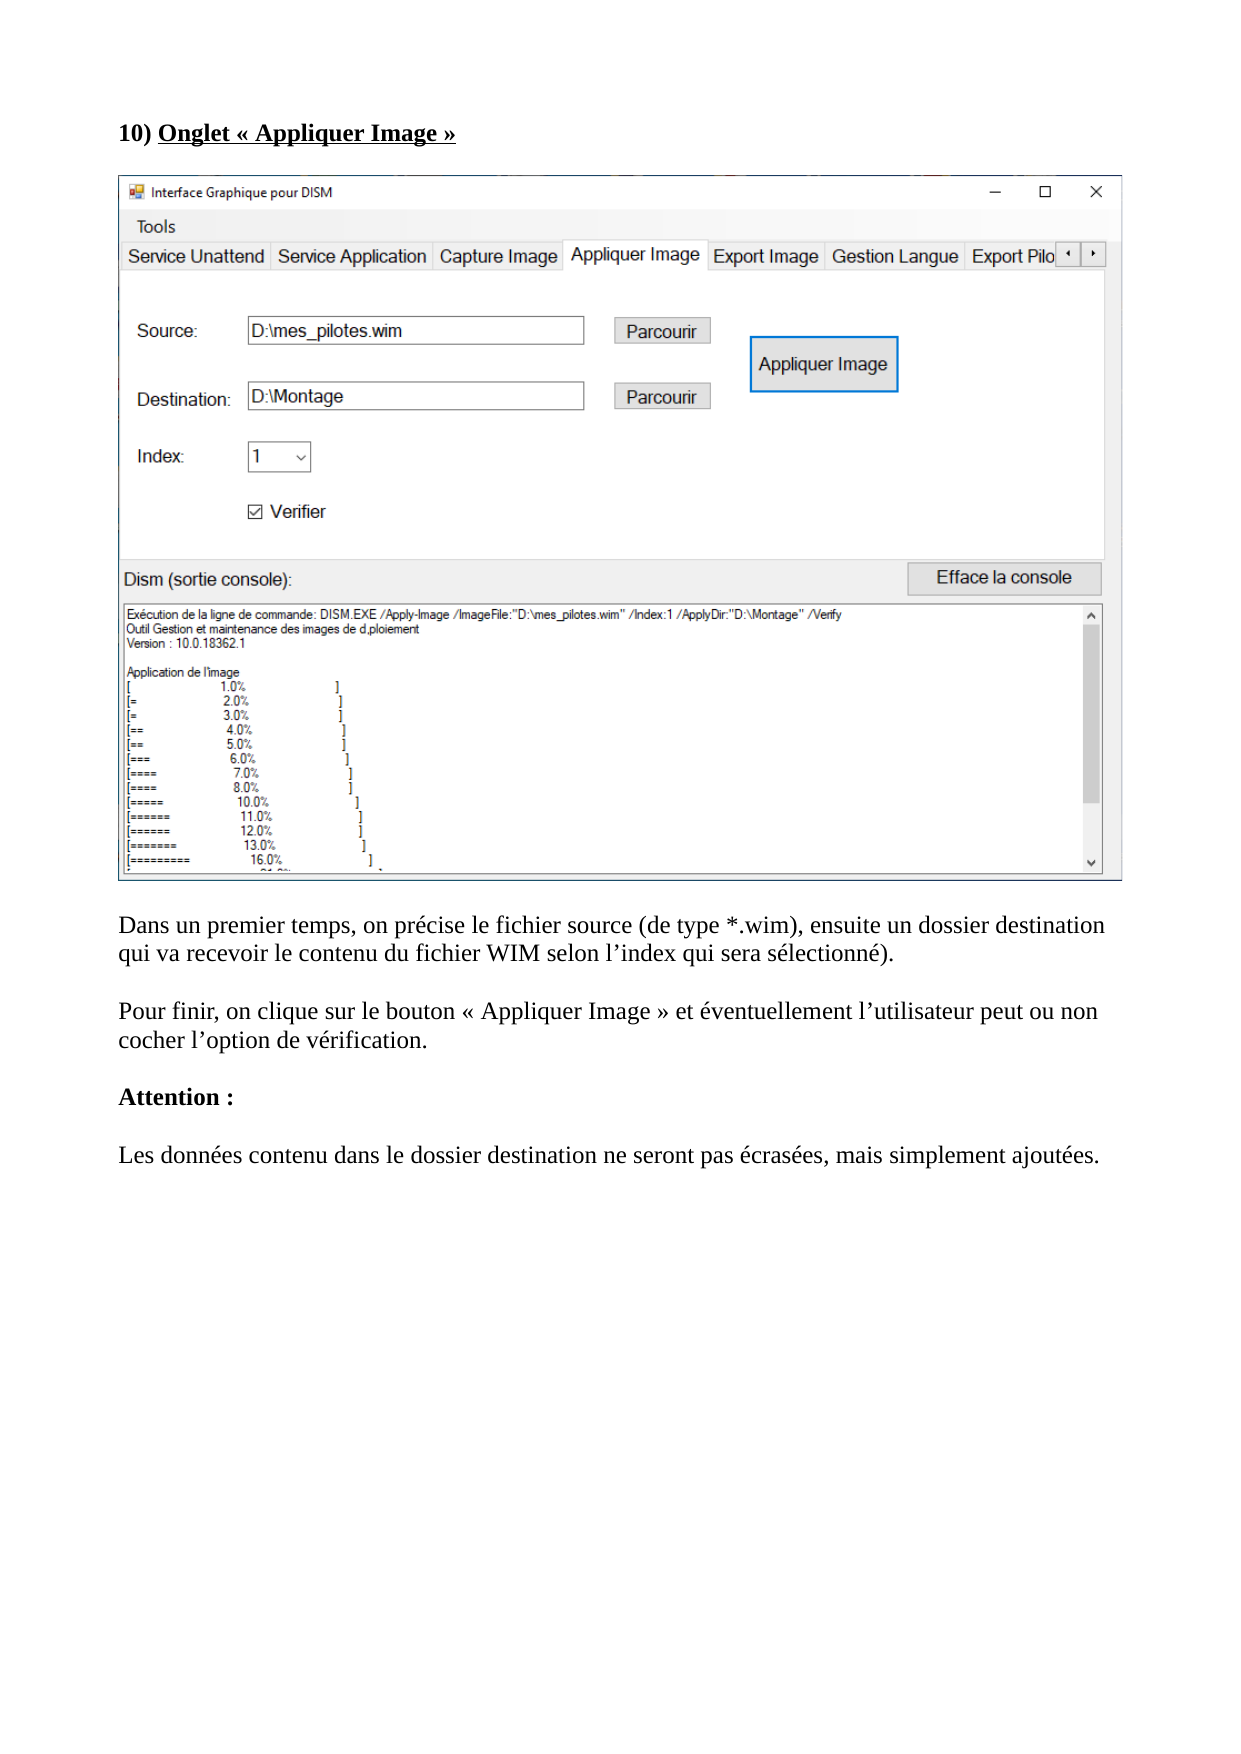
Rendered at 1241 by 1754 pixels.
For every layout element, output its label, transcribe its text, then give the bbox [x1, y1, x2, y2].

text 10) Onglet « Appliquer Image » [118, 118, 1122, 147]
text Les données contenu dans le dossier destination ne seront pas écrasées, mais simplement ajoutées. [118, 1140, 1122, 1168]
text Attention : [118, 1082, 1122, 1111]
text Dans un premier temps, on précise le fichier source (de type *.wim), ensuite un dossier destination qui va recevoir le contenu du fichier WIM selon l’index qui sera sélectionné). [118, 910, 1122, 967]
text Pour finir, on clique sur le bouton « Appliquer Image » et éventuellement l’utilisateur peut ou non cocher l’option de vérification. [118, 996, 1122, 1053]
picture [118, 175, 1123, 881]
